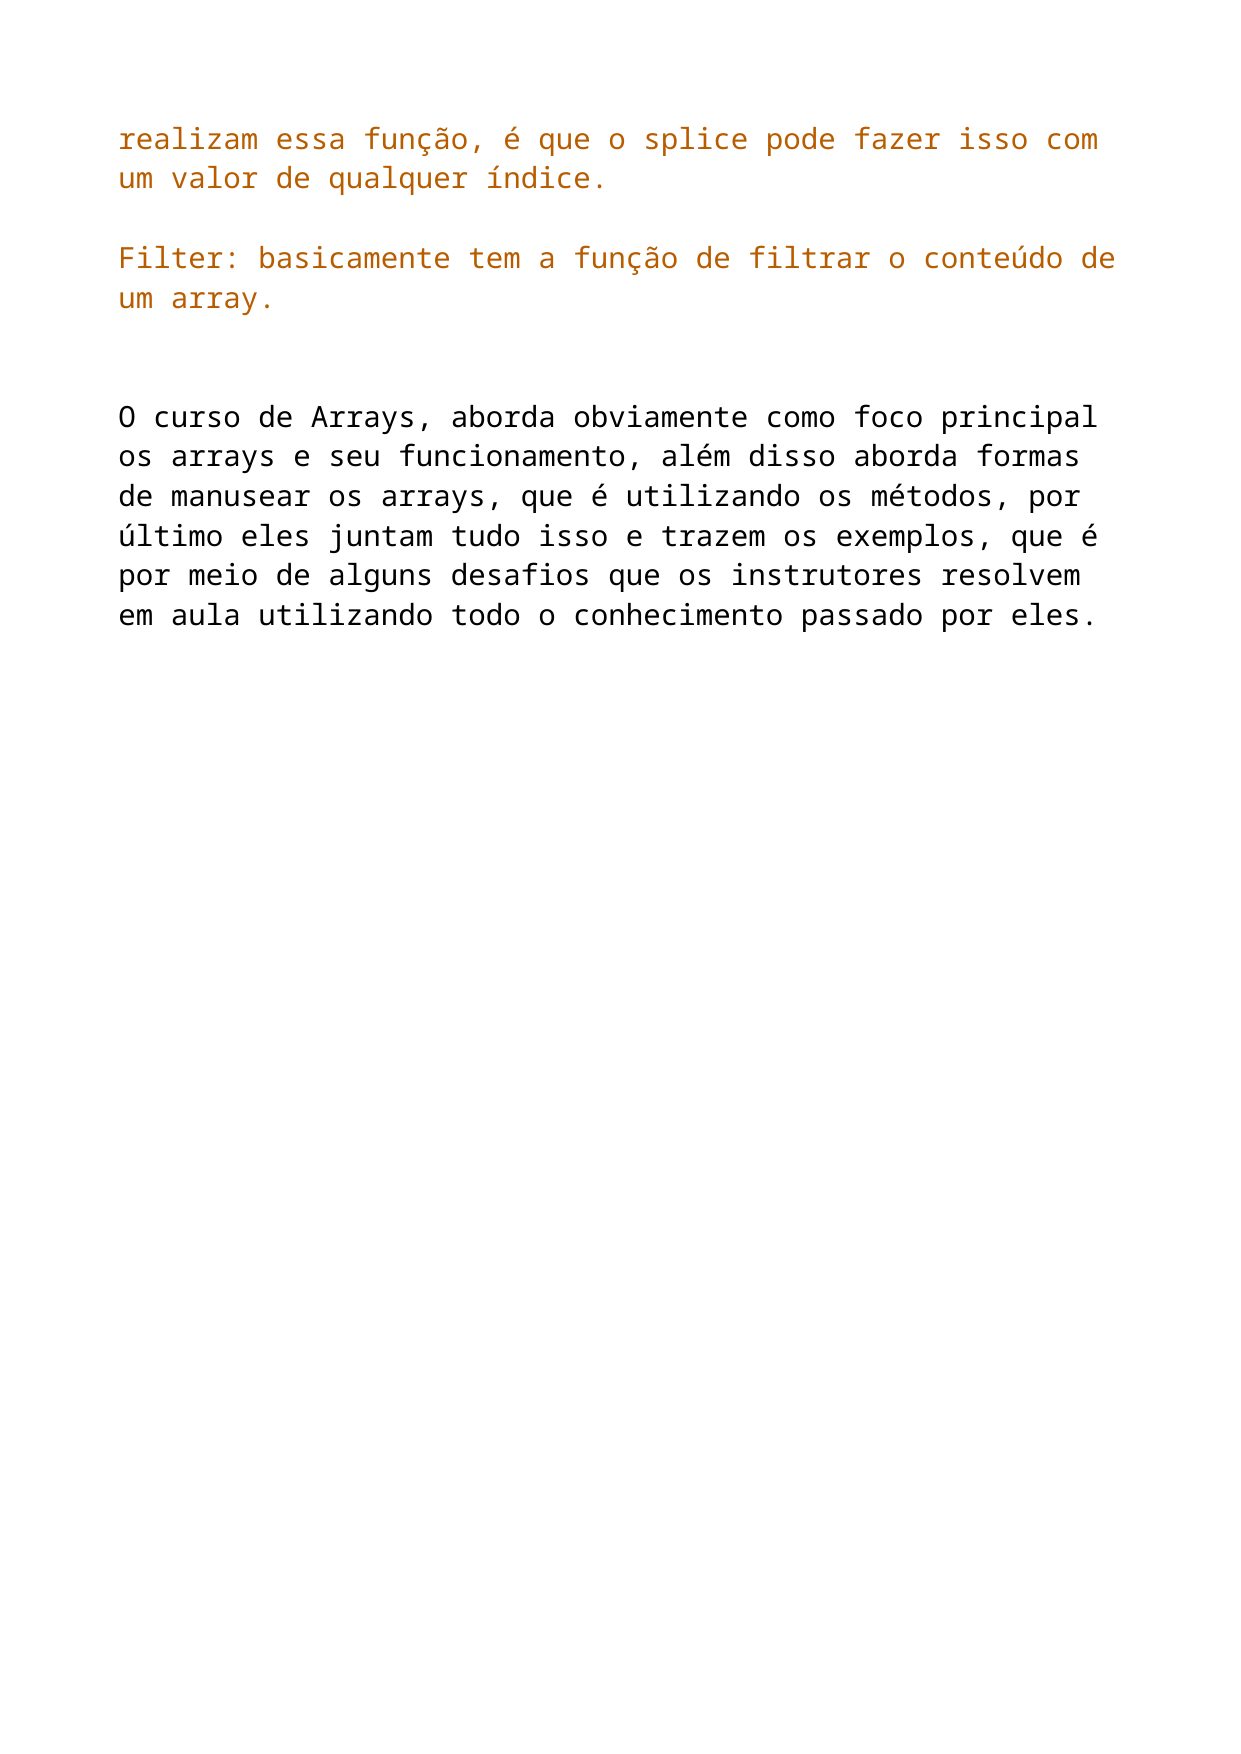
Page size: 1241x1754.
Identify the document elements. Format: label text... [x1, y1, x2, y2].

text realizam essa função, é que o splice pode fazer isso com um valor de qualquer índice. [118, 118, 1122, 197]
text Filter: basicamente tem a função de filtrar o conteúdo de um array. [118, 237, 1122, 317]
text O curso de Arrays, aborda obviamente como foco principal os arrays e seu funcionamento, além disso aborda formas de manusear os arrays, que é utilizando os métodos, por último eles juntam tudo isso e trazem os exemplos, que é por meio de alguns desafios que os instrutores resolvem em aula utilizando todo o conhecimento passado por eles. [118, 396, 1122, 634]
